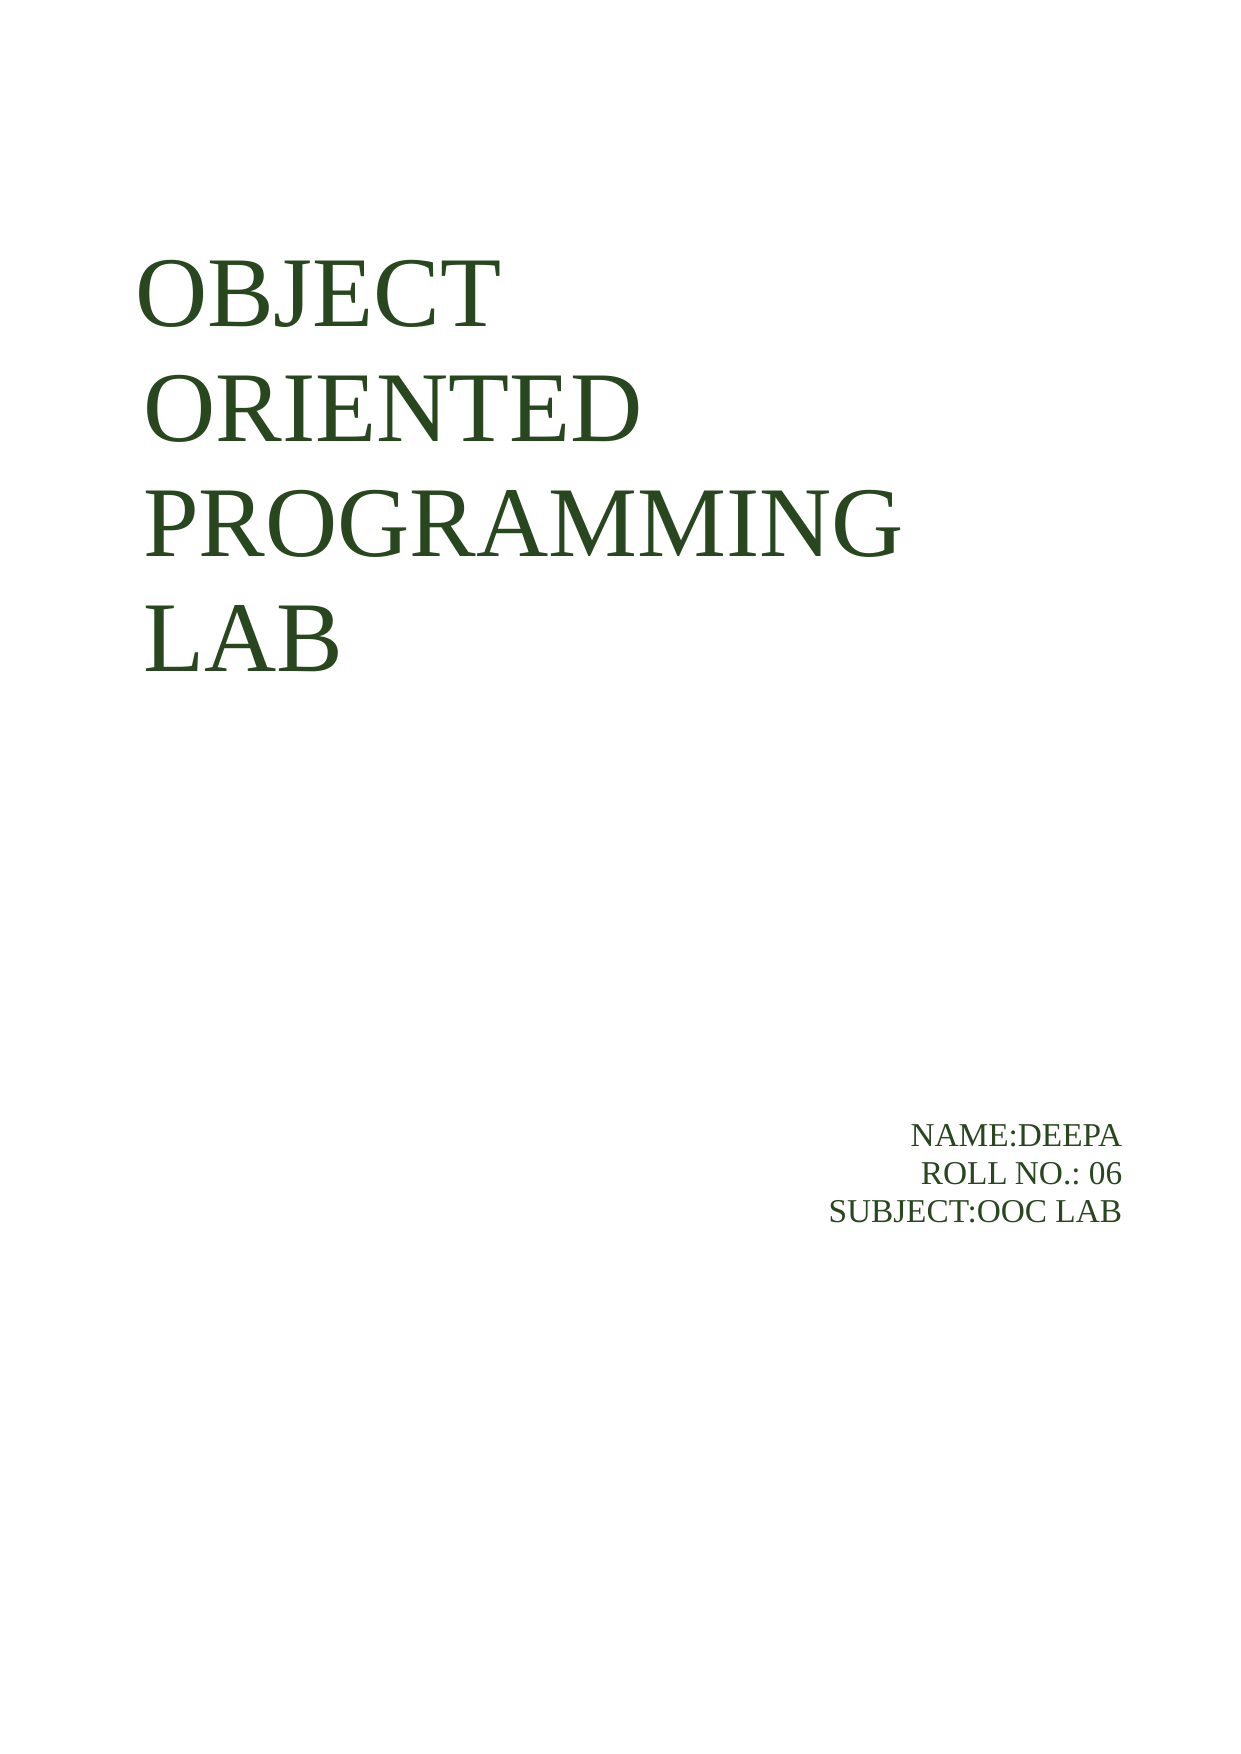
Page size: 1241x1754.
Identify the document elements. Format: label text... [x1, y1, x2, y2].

text ORIENTED [118, 348, 1122, 463]
text OBJECT [118, 233, 1122, 348]
text NAME:DEEPA [118, 1115, 1122, 1153]
text PROGRAMMING [118, 463, 1122, 578]
text ROLL NO.: 06 [118, 1153, 1122, 1191]
text LAB [118, 578, 1122, 693]
text SUBJECT:OOC LAB [118, 1191, 1122, 1230]
